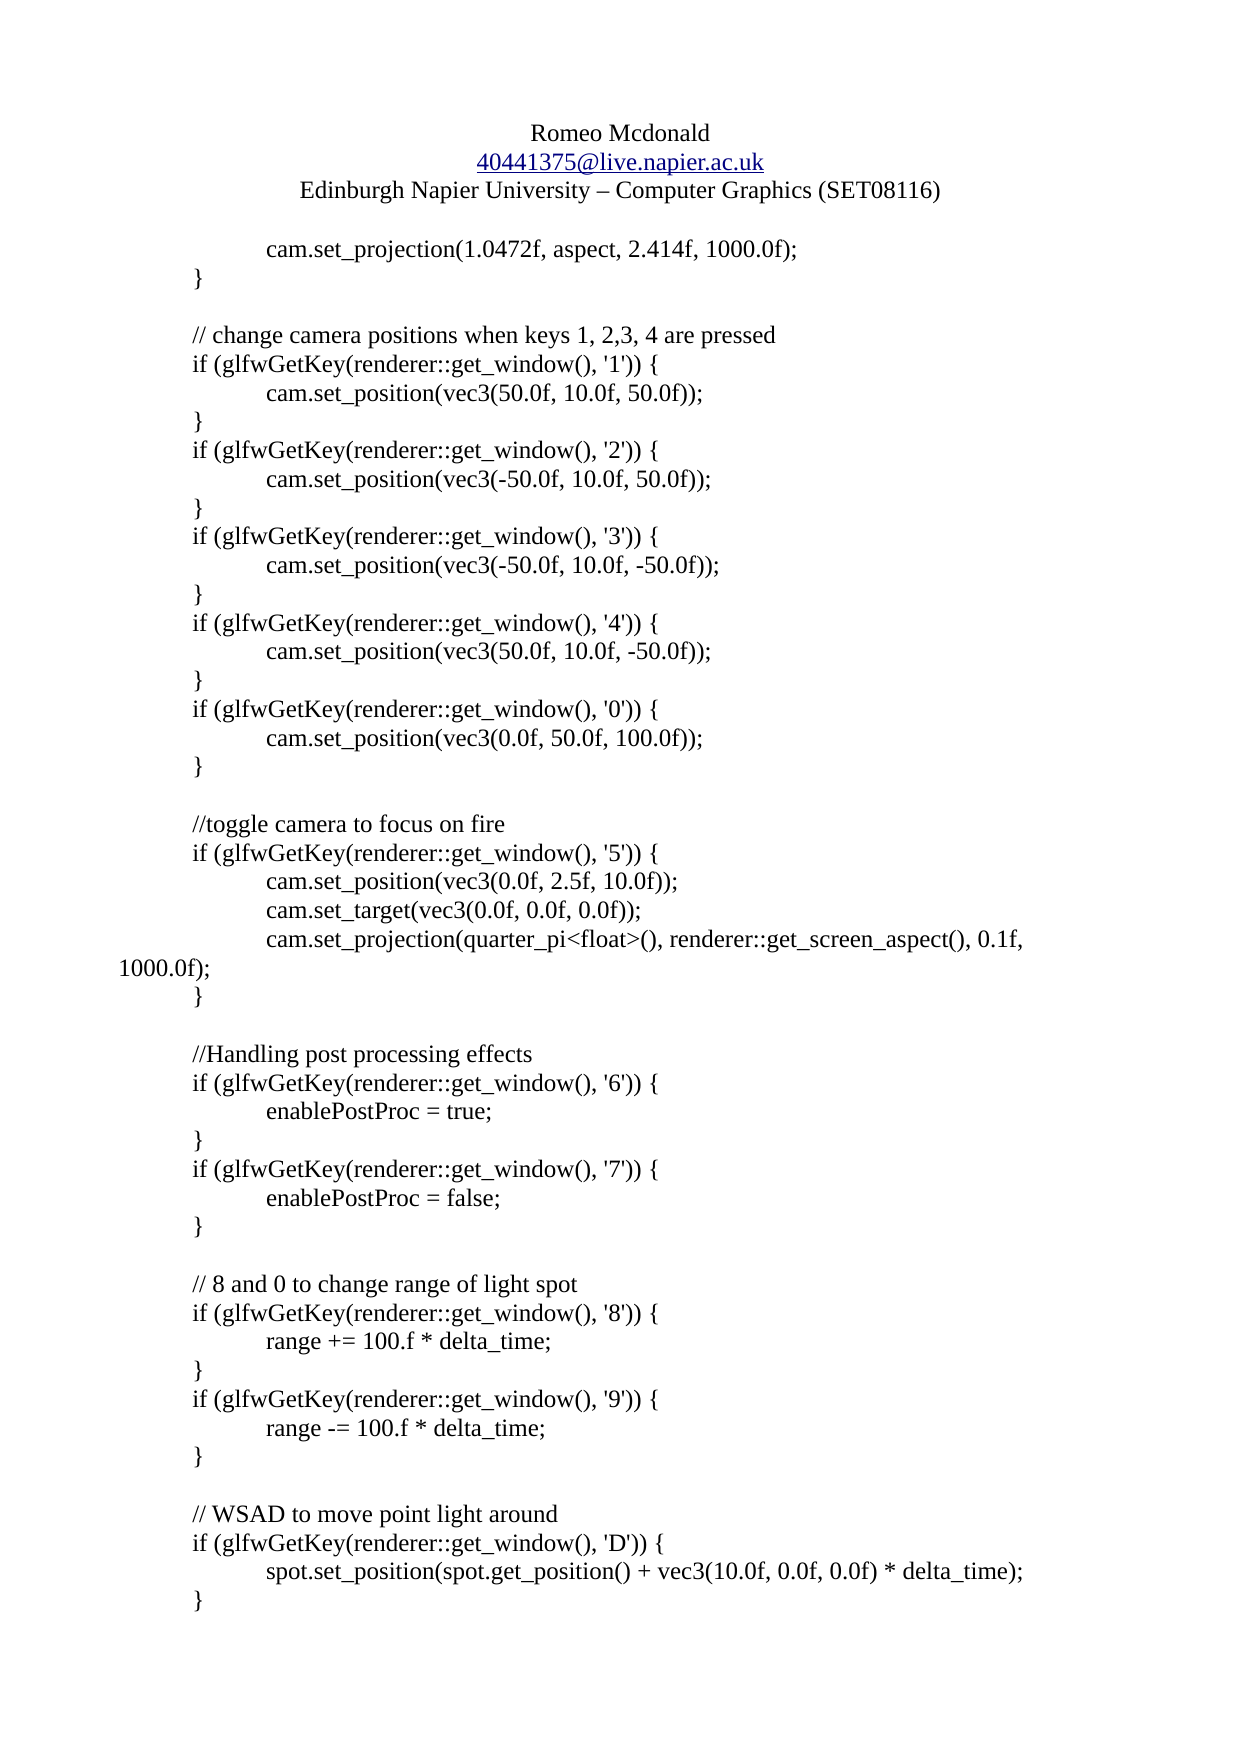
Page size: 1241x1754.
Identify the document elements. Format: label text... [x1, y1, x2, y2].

text } [118, 1125, 1122, 1154]
text } [118, 579, 1122, 608]
text cam.set_projection(1.0472f, aspect, 2.414f, 1000.0f); [118, 234, 1122, 263]
text range += 100.f * delta_time; [118, 1326, 1122, 1355]
text range -= 100.f * delta_time; [118, 1413, 1122, 1441]
text if (glfwGetKey(renderer::get_window(), '8')) { [118, 1298, 1122, 1326]
text enablePostProc = false; [118, 1183, 1122, 1211]
text //toggle camera to focus on fire [118, 809, 1122, 838]
text if (glfwGetKey(renderer::get_window(), '3')) { [118, 521, 1122, 550]
text } [118, 406, 1122, 435]
text // 8 and 0 to change range of light spot [118, 1269, 1122, 1298]
text cam.set_position(vec3(-50.0f, 10.0f, 50.0f)); [118, 464, 1122, 493]
text //Handling post processing effects [118, 1039, 1122, 1068]
text } [118, 263, 1122, 291]
text } [118, 1211, 1122, 1240]
text if (glfwGetKey(renderer::get_window(), '6')) { [118, 1068, 1122, 1096]
text } [118, 493, 1122, 521]
text if (glfwGetKey(renderer::get_window(), '9')) { [118, 1384, 1122, 1413]
text if (glfwGetKey(renderer::get_window(), '2')) { [118, 435, 1122, 464]
text cam.set_target(vec3(0.0f, 0.0f, 0.0f)); [118, 895, 1122, 924]
text enablePostProc = true; [118, 1096, 1122, 1125]
text cam.set_position(vec3(-50.0f, 10.0f, -50.0f)); [118, 550, 1122, 579]
text if (glfwGetKey(renderer::get_window(), '4')) { [118, 608, 1122, 636]
text spot.set_position(spot.get_position() + vec3(10.0f, 0.0f, 0.0f) * delta_time); [118, 1556, 1122, 1585]
text // WSAD to move point light around [118, 1499, 1122, 1528]
text cam.set_position(vec3(0.0f, 2.5f, 10.0f)); [118, 866, 1122, 895]
text if (glfwGetKey(renderer::get_window(), '7')) { [118, 1154, 1122, 1183]
text cam.set_projection(quarter_pi<float>(), renderer::get_screen_aspect(), 0.1f, 1000.0f); [118, 924, 1122, 981]
text if (glfwGetKey(renderer::get_window(), 'D')) { [118, 1528, 1122, 1556]
text // change camera positions when keys 1, 2,3, 4 are pressed [118, 320, 1122, 349]
text if (glfwGetKey(renderer::get_window(), '1')) { [118, 349, 1122, 378]
text if (glfwGetKey(renderer::get_window(), '0')) { [118, 694, 1122, 723]
text if (glfwGetKey(renderer::get_window(), '5')) { [118, 838, 1122, 866]
text } [118, 1441, 1122, 1470]
text cam.set_position(vec3(50.0f, 10.0f, -50.0f)); [118, 636, 1122, 665]
text } [118, 1355, 1122, 1384]
text } [118, 1585, 1122, 1614]
text } [118, 665, 1122, 694]
text cam.set_position(vec3(50.0f, 10.0f, 50.0f)); [118, 378, 1122, 406]
text } [118, 751, 1122, 780]
text } [118, 981, 1122, 1010]
text cam.set_position(vec3(0.0f, 50.0f, 100.0f)); [118, 723, 1122, 751]
